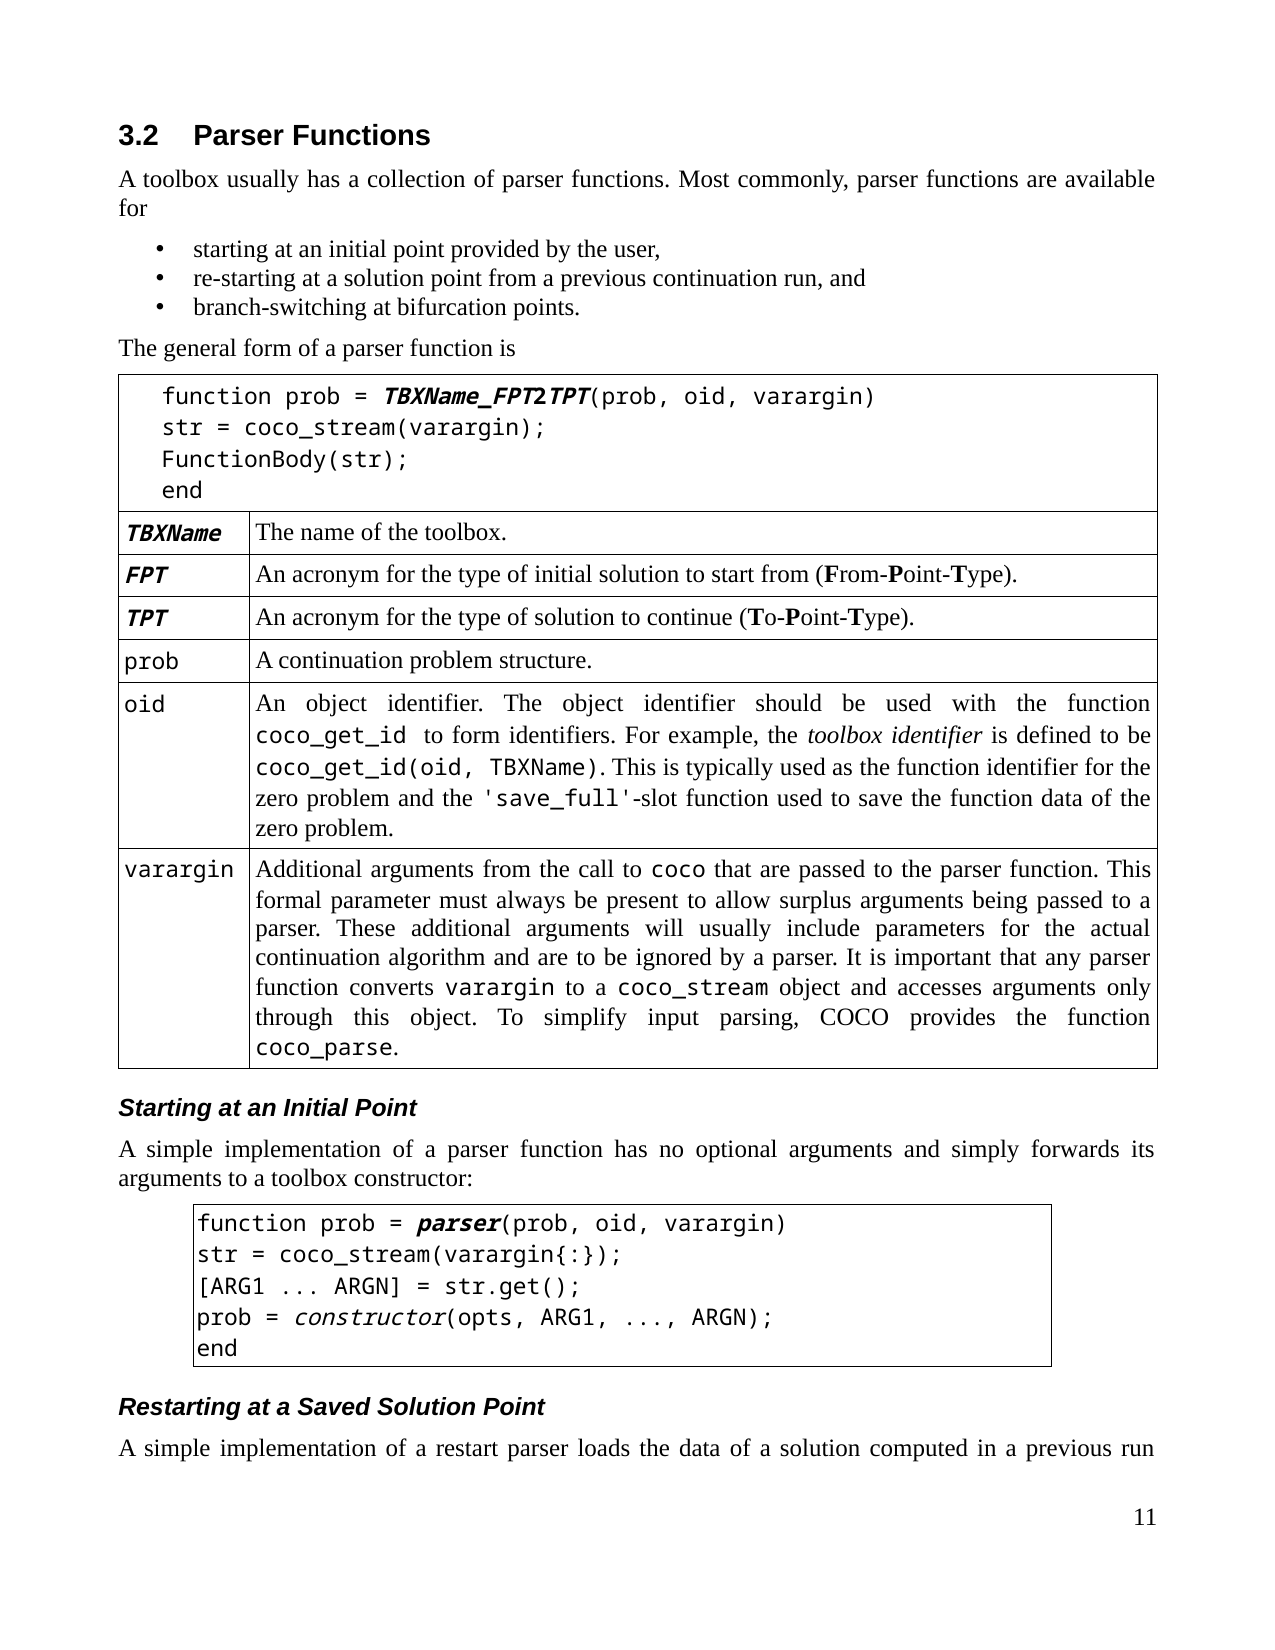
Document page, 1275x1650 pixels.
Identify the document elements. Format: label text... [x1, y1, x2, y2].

subtitle Starting at an Initial Point [118, 1093, 1157, 1122]
table_cell varargin [119, 849, 249, 1068]
table_header function prob = TBXName_FPT2TPT(prob, oid, varargin) str = coco_stream(varargin); FunctionBody(str); end [119, 375, 1157, 511]
text [ARG1 ... ARGN] = str.get(); [194, 1267, 1051, 1298]
text A simple implementation of a restart parser loads the data of a solution computed in a previous run [118, 1433, 1157, 1461]
text A simple implementation of a parser function has no optional arguments and simply forwards its arguments to a toolbox constructor: [118, 1134, 1157, 1192]
text str = coco_stream(varargin{:}); [194, 1235, 1051, 1267]
table_cell Additional arguments from the call to coco that are passed to the parser function. This formal parameter must always be present to allow surplus arguments being passed to a parser. These additional arguments will usually include parameters for the actual continuation algorithm and are to be ignored by a parser. It is important that any parser function converts varargin to a coco_stream object and accesses arguments only through this object. To simplify input parsing, COCO provides the function coco_parse. [250, 849, 1157, 1068]
subtitle Parser Functions [118, 118, 1157, 152]
table_cell A continuation problem structure. [250, 640, 1157, 682]
subtitle Restarting at a Saved Solution Point [118, 1392, 1157, 1420]
table_cell An acronym for the type of solution to continue (To-Point-Type). [250, 597, 1157, 639]
table_cell oid [119, 683, 249, 848]
list branch-switching at bifurcation points. [156, 292, 1157, 320]
text The general form of a parser function is [118, 333, 1157, 362]
table_cell An object identifier. The object identifier should be used with the function coco_get_id to form identifiers. For example, the toolbox identifier is defined to be coco_get_id(oid, TBXName). This is typically used as the function identifier for the zero problem and the 'save_full'-slot function used to save the function data of the zero problem. [250, 683, 1157, 848]
table_cell prob [119, 640, 249, 682]
table_cell An acronym for the type of initial solution to start from (From-Point-Type). [250, 555, 1157, 596]
text function prob = parser(prob, oid, varargin) [194, 1205, 1051, 1235]
table_cell TBXName [119, 512, 249, 553]
text A toolbox usually has a collection of parser functions. Most commonly, parser functions are available for [118, 164, 1157, 222]
text prob = constructor(opts, ARG1, ..., ARGN); [194, 1298, 1051, 1329]
text end [194, 1329, 1051, 1366]
table_cell The name of the toolbox. [250, 512, 1157, 553]
table_cell FPT [119, 555, 249, 596]
list starting at an initial point provided by the user, [156, 234, 1157, 263]
table_cell TPT [119, 597, 249, 639]
list re-starting at a solution point from a previous continuation run, and [156, 263, 1157, 292]
